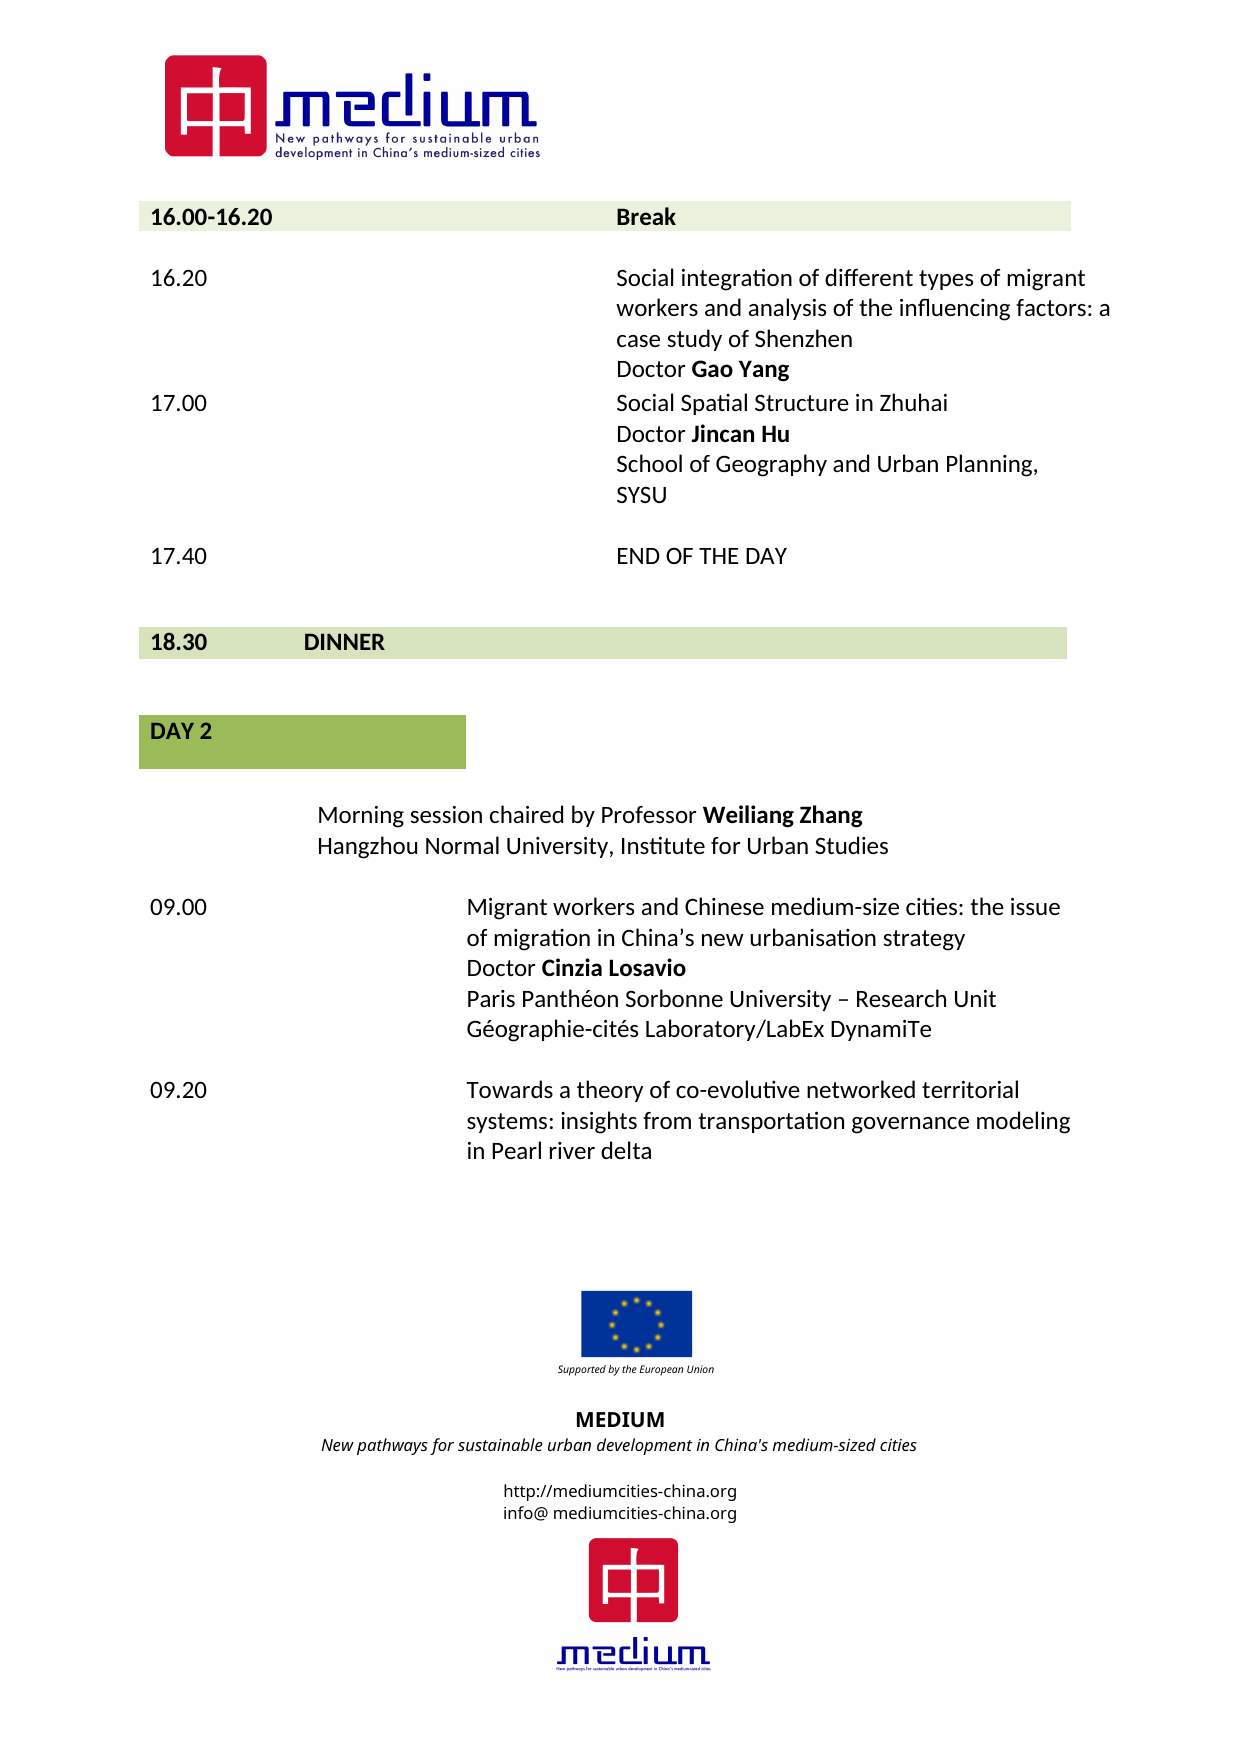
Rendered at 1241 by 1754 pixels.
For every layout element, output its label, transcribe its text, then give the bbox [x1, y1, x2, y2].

picture [581, 1284, 693, 1363]
table_header 18.30 [139, 627, 292, 659]
table_cell [139, 769, 317, 800]
table_cell Doctor Jincan Hu [605, 418, 1071, 449]
table_cell [139, 231, 605, 262]
table_cell Social integration of different types of migrant workers and analysis of the influencing factors: a case study of Shenzhen Doctor Gao Yang [605, 262, 1071, 388]
table_cell END OF THE DAY [605, 540, 1071, 571]
table_cell Paris Panthéon Sorbonne University – Research Unit Géographie-cités Laboratory/LabEx DynamiTe [466, 983, 1094, 1044]
table_cell 16.00-16.20 [139, 201, 605, 231]
table_cell 09.00 [139, 891, 466, 983]
table_cell [139, 418, 605, 449]
picture [150, 44, 549, 168]
table_cell [317, 769, 1094, 800]
table_header [1035, 627, 1067, 659]
table_cell Morning session chaired by Professor Weiliang Zhang Hangzhou Normal University, Institute for Urban Studies [317, 800, 1094, 861]
table_cell [466, 1044, 1094, 1074]
table_cell School of Geography and Urban Planning, SYSU [605, 449, 1071, 540]
table_cell [466, 861, 1094, 891]
table_cell 17.00 [139, 388, 605, 418]
table_header DAY 2 [139, 715, 466, 769]
table_cell [139, 1044, 466, 1074]
table_cell [139, 983, 466, 1044]
table_cell 16.20 [139, 262, 605, 303]
table_cell Migrant workers and Chinese medium-size cities: the issue of migration in China’s new urbanisation strategy Doctor Cinzia Losavio [466, 891, 1094, 983]
table_cell [139, 449, 605, 540]
picture [546, 1524, 720, 1687]
table_header DINNER [292, 627, 1035, 659]
table_cell [139, 357, 605, 388]
table_cell Break [605, 201, 1071, 231]
table_cell 09.20 [139, 1074, 466, 1166]
table_cell Towards a theory of co-evolutive networked territorial systems: insights from transportation governance modeling in Pearl river delta [466, 1074, 1094, 1166]
table_cell [139, 800, 317, 861]
table_cell 17.40 [139, 540, 605, 571]
table_cell [605, 231, 1071, 262]
table_cell [139, 861, 466, 891]
table_cell Social Spatial Structure in Zhuhai [605, 388, 1071, 418]
